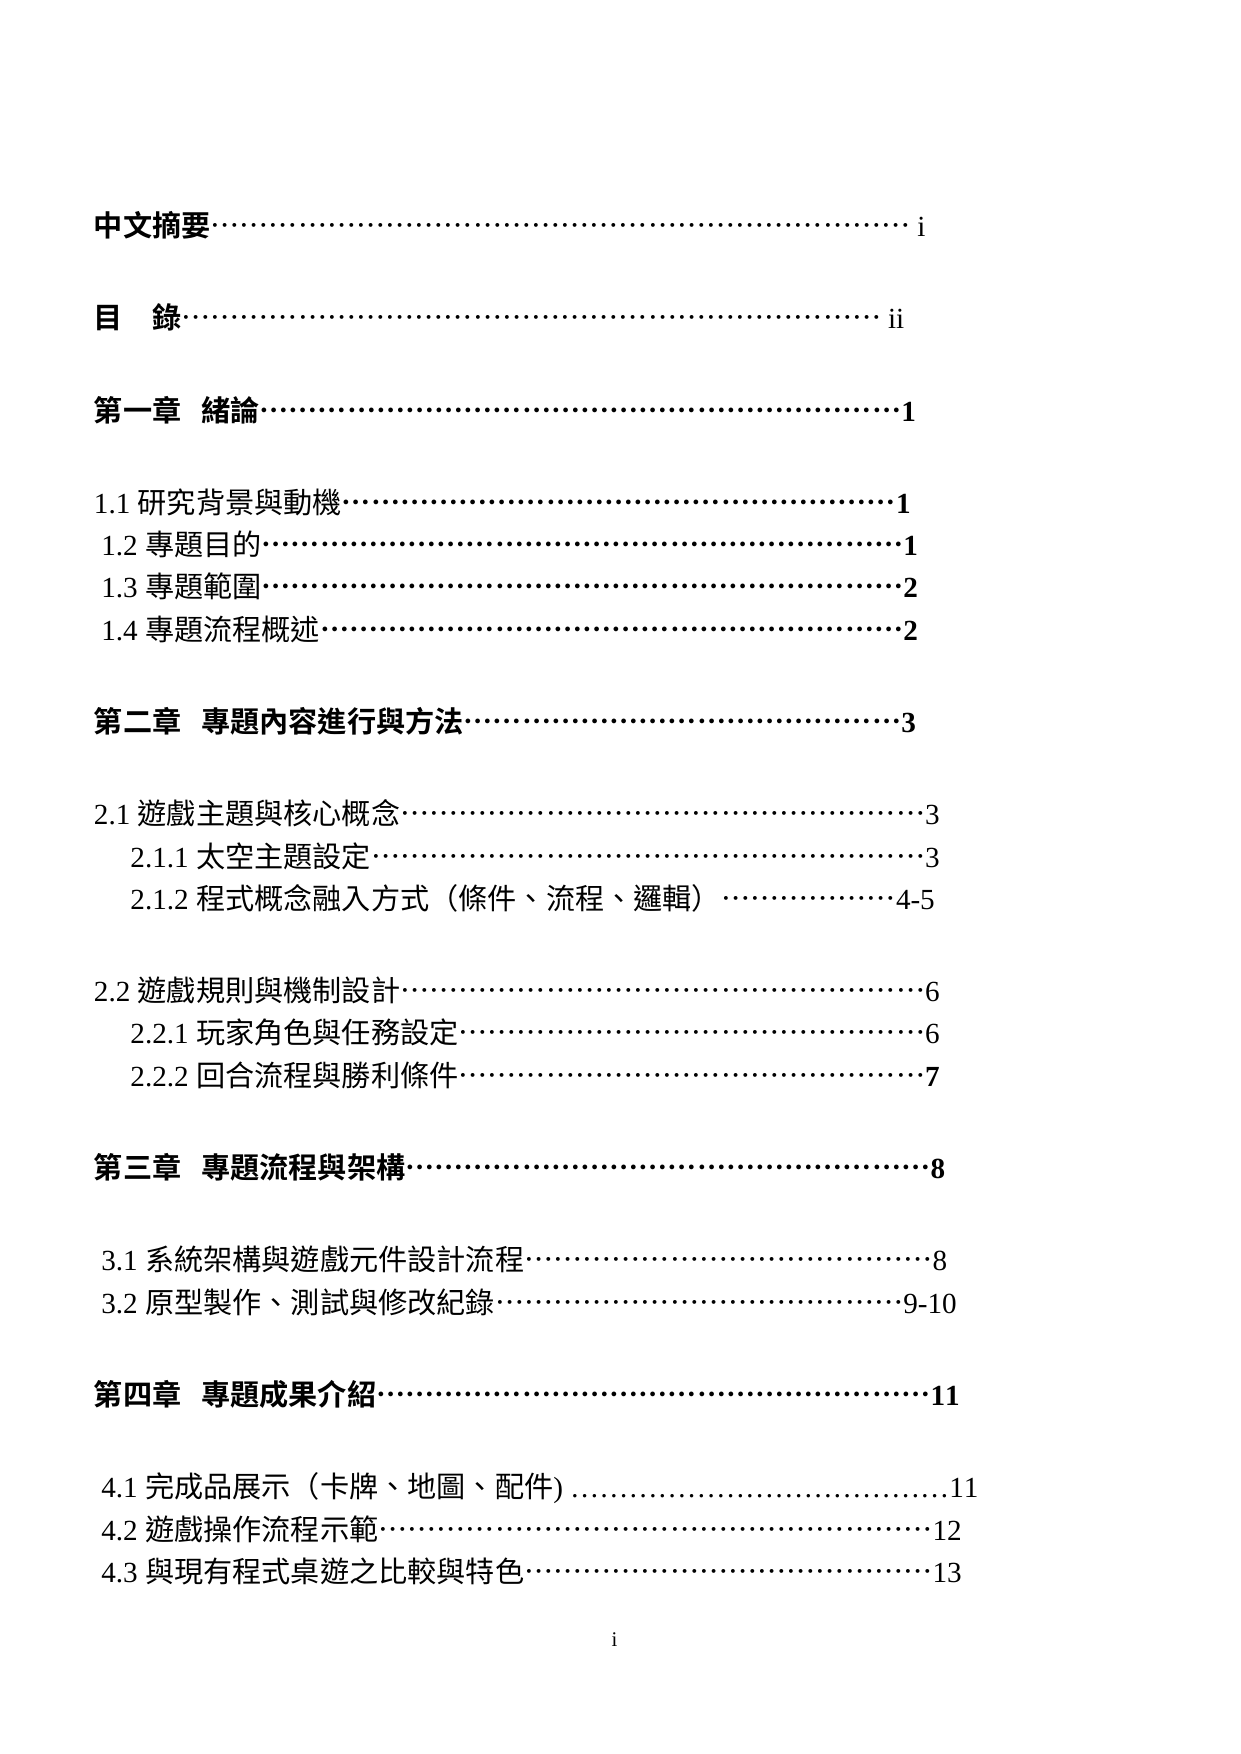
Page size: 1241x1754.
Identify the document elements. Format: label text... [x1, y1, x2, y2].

text 第一章 緒論…………………………………………………………1 [94, 387, 1106, 429]
text 2.2 遊戲規則與機制設計………………………………………………6 2.2.1 玩家角色與任務設定…………………………………………6 2.2.2 回合流程與勝利條件…………………………………………7 [94, 968, 1106, 1094]
text 4.1 完成品展示（卡牌、地圖、配件) …………………………………11 4.2 遊戲操作流程示範…………………………………………………12 4.3 與現有程式桌遊之比較與特色……………………………………13 [94, 1464, 1106, 1591]
text 目 錄……………………………………………………………… ii [94, 295, 1106, 337]
text 3.1 系統架構與遊戲元件設計流程……………………………………8 3.2 原型製作、測試與修改紀錄……………………………………9-10 [94, 1237, 1106, 1321]
text 中文摘要……………………………………………………………… i [94, 202, 1106, 245]
text 第二章 專題內容進行與方法………………………………………3 [94, 698, 1106, 741]
text 1.1 研究背景與動機…………………………………………………1 1.2 專題目的…………………………………………………………1 1.3 專題範圍…………………………………………………………2 1.4 專題流程概述……………………………………………………2 [94, 479, 1106, 648]
text 第四章 專題成果介紹…………………………………………………11 [94, 1371, 1106, 1414]
text 2.1 遊戲主題與核心概念………………………………………………3 2.1.1 太空主題設定…………………………………………………3 2.1.2 程式概念融入方式（條件、流程、邏輯）………………4-5 [94, 791, 1106, 918]
text 第三章 專題流程與架構………………………………………………8 [94, 1144, 1106, 1187]
